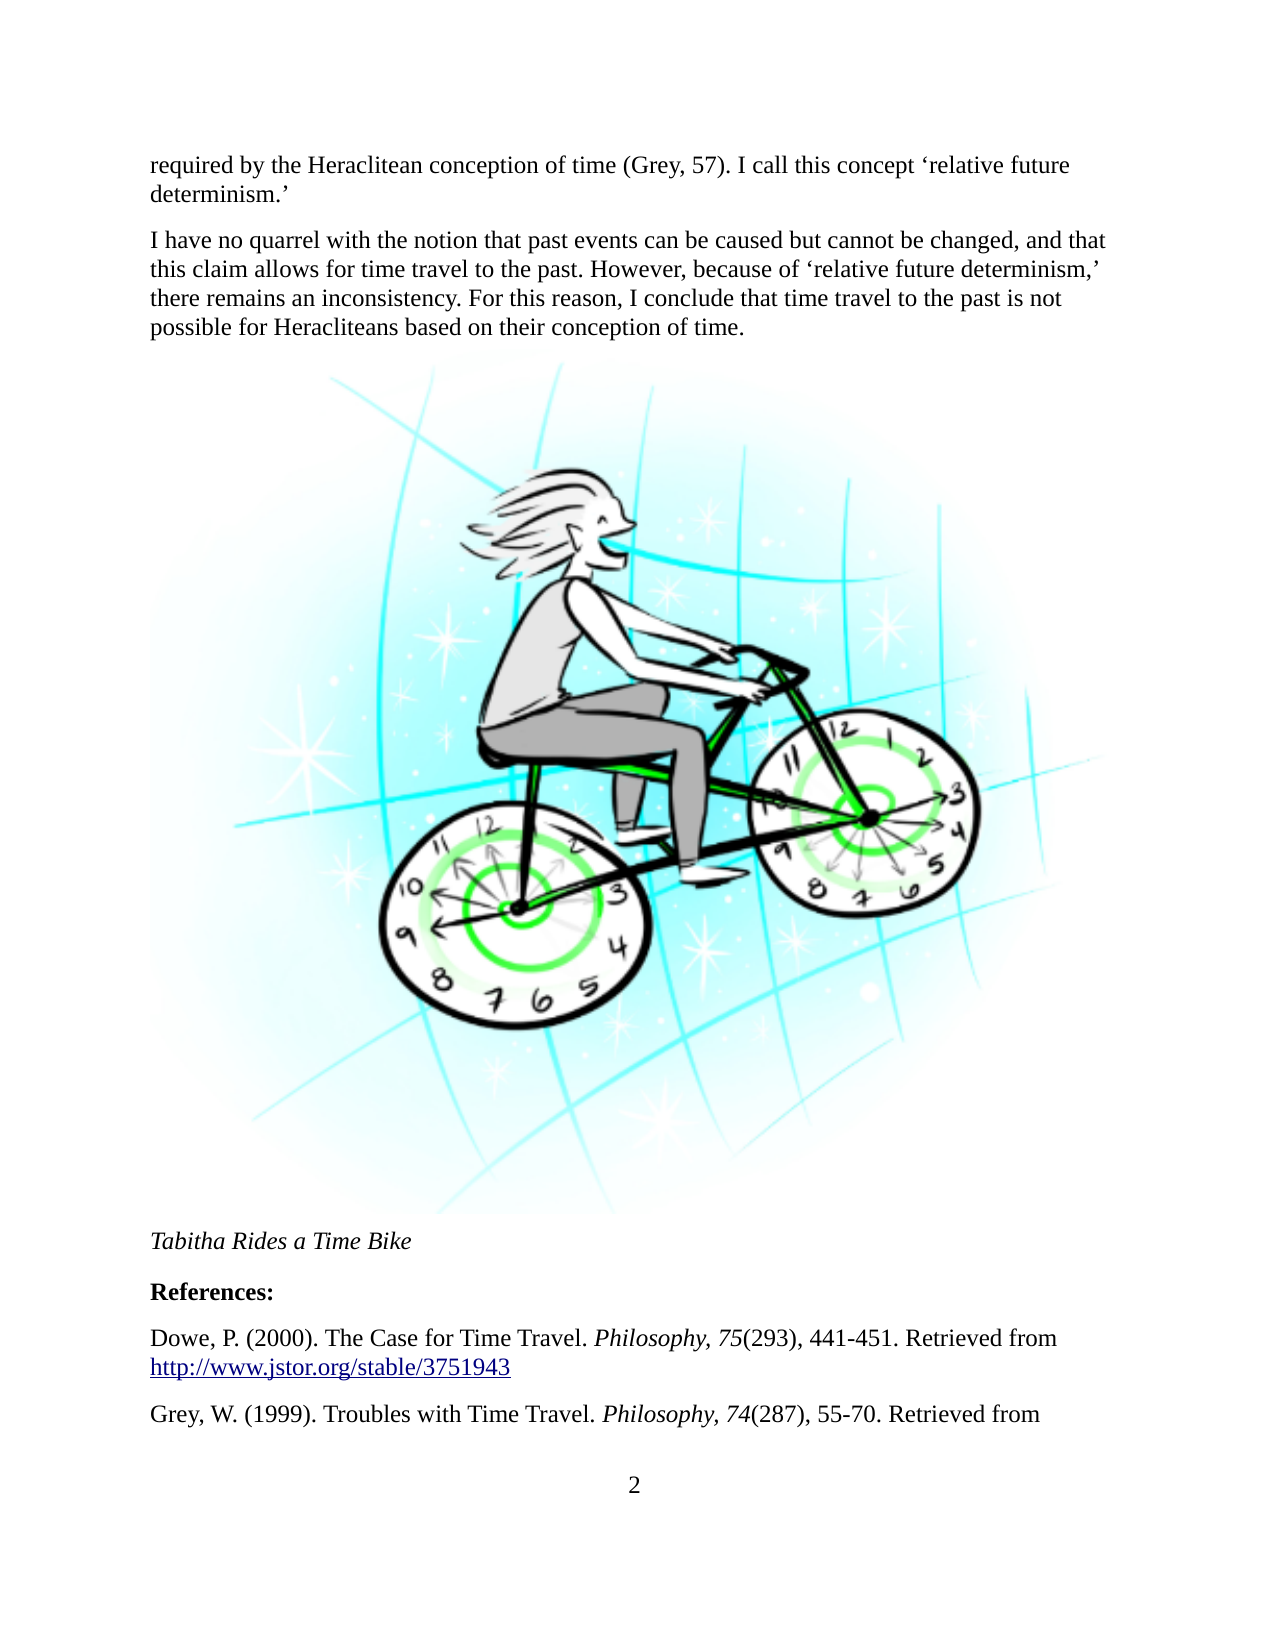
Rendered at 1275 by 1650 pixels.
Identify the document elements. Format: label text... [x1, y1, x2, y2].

text References: [150, 1277, 1125, 1305]
text required by the Heraclitean conception of time (Grey, 57). I call this concept ‘relative future determinism.’ [150, 150, 1125, 207]
text Dowe, P. (2000). The Case for Time Travel. Philosophy, 75(293), 441-451. Retrieved from http://www.jstor.org/stable/3751943 [150, 1323, 1125, 1381]
text Tabitha Rides a Time Bike [150, 1226, 1125, 1255]
text Grey, W. (1999). Troubles with Time Travel. Philosophy, 74(287), 55-70. Retrieved from [150, 1399, 1125, 1427]
picture [150, 349, 1192, 1214]
text I have no quarrel with the notion that past events can be caused but cannot be changed, and that this claim allows for time travel to the past. However, because of ‘relative future determinism,’ there remains an inconsistency. For this reason, I conclude that time travel to the past is not possible for Heracliteans based on their conception of time. [150, 225, 1125, 340]
